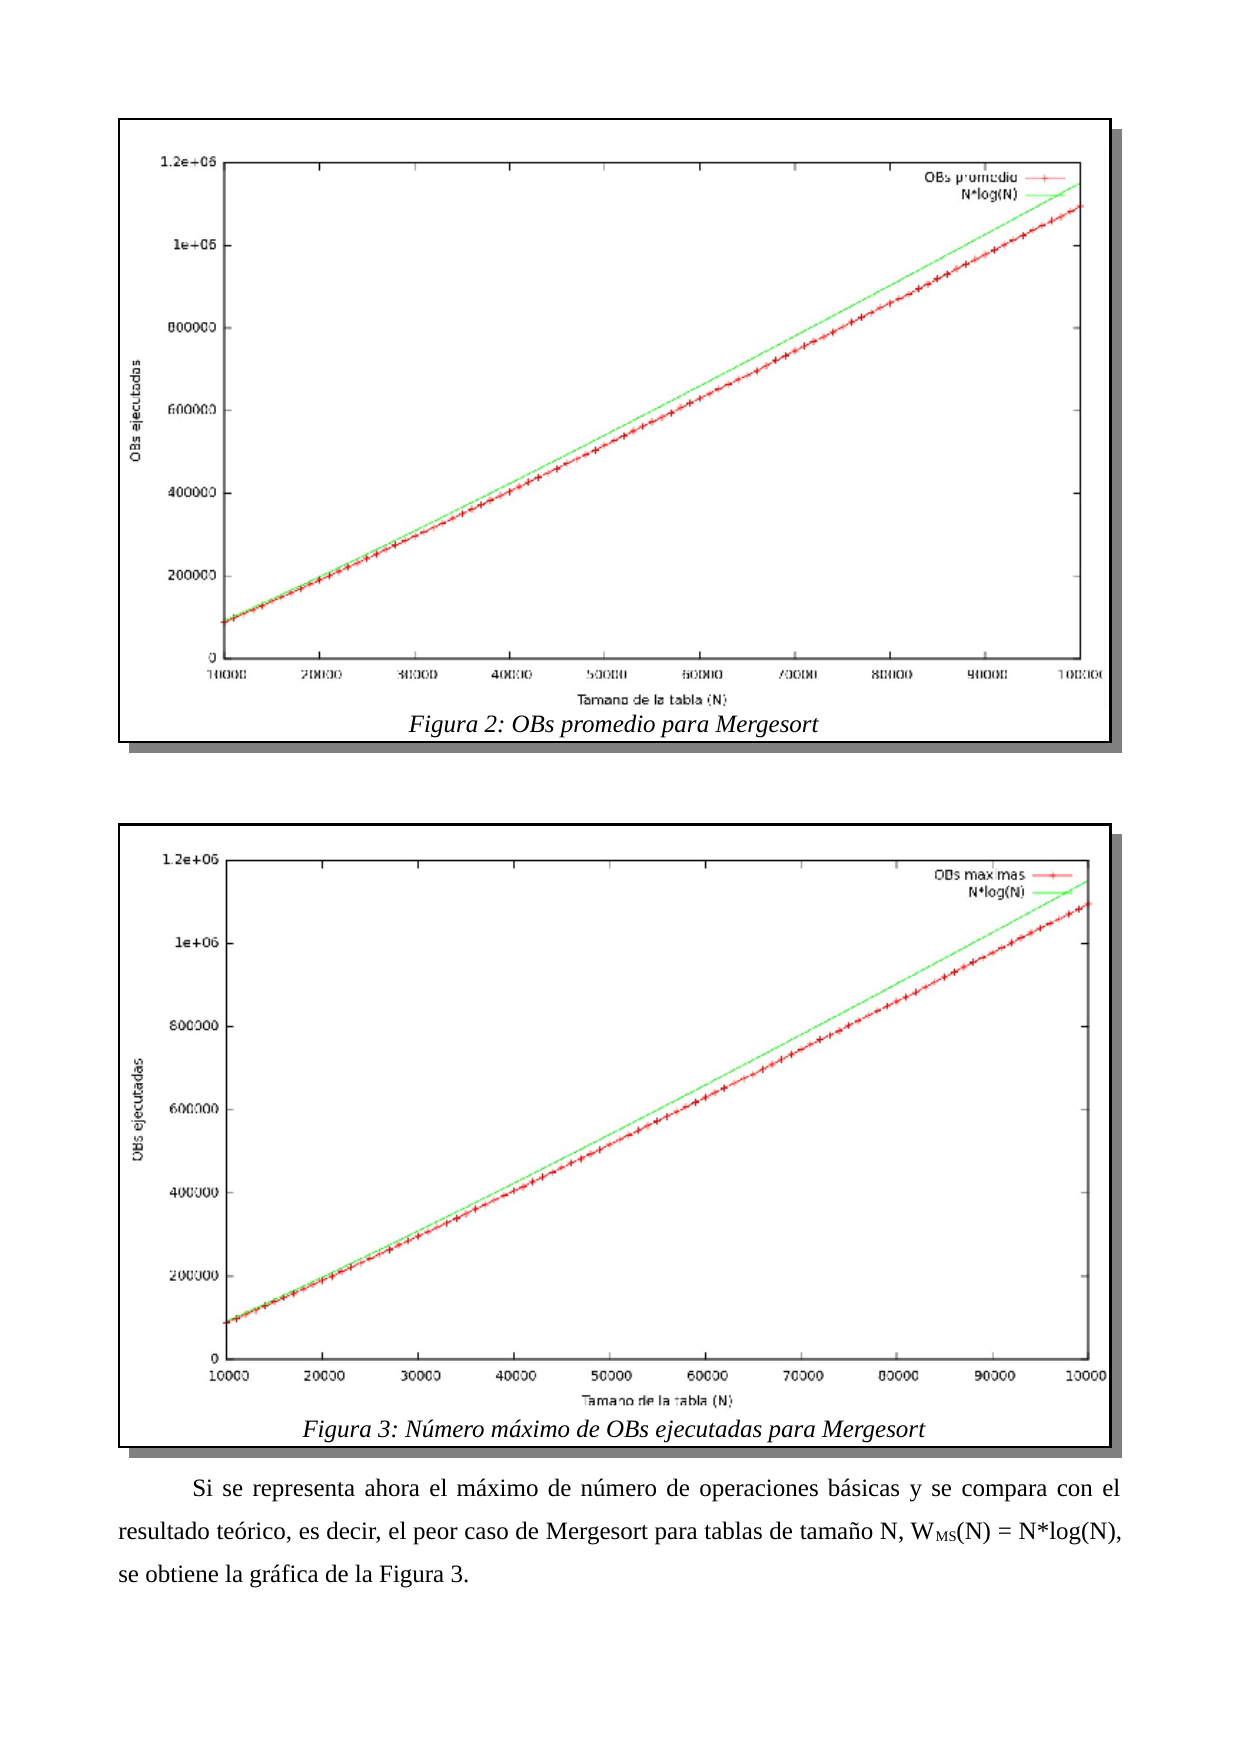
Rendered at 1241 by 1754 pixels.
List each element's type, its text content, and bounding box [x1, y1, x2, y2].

text Si se representa ahora el máximo de número de operaciones básicas y se compara con el resultado teórico, es decir, el peor caso de Mergesort para tablas de tamaño N, WMS(N) = N*log(N), se obtiene la gráfica de la Figura 3. [118, 1448, 1122, 1588]
text Figura 3: Número máximo de OBs ejecutadas para Mergesort [123, 1414, 1106, 1443]
text Figura 2: OBs promedio para Mergesort [123, 709, 1106, 737]
text [120, 826, 1109, 1446]
picture [123, 136, 1107, 709]
picture [123, 841, 1107, 1414]
